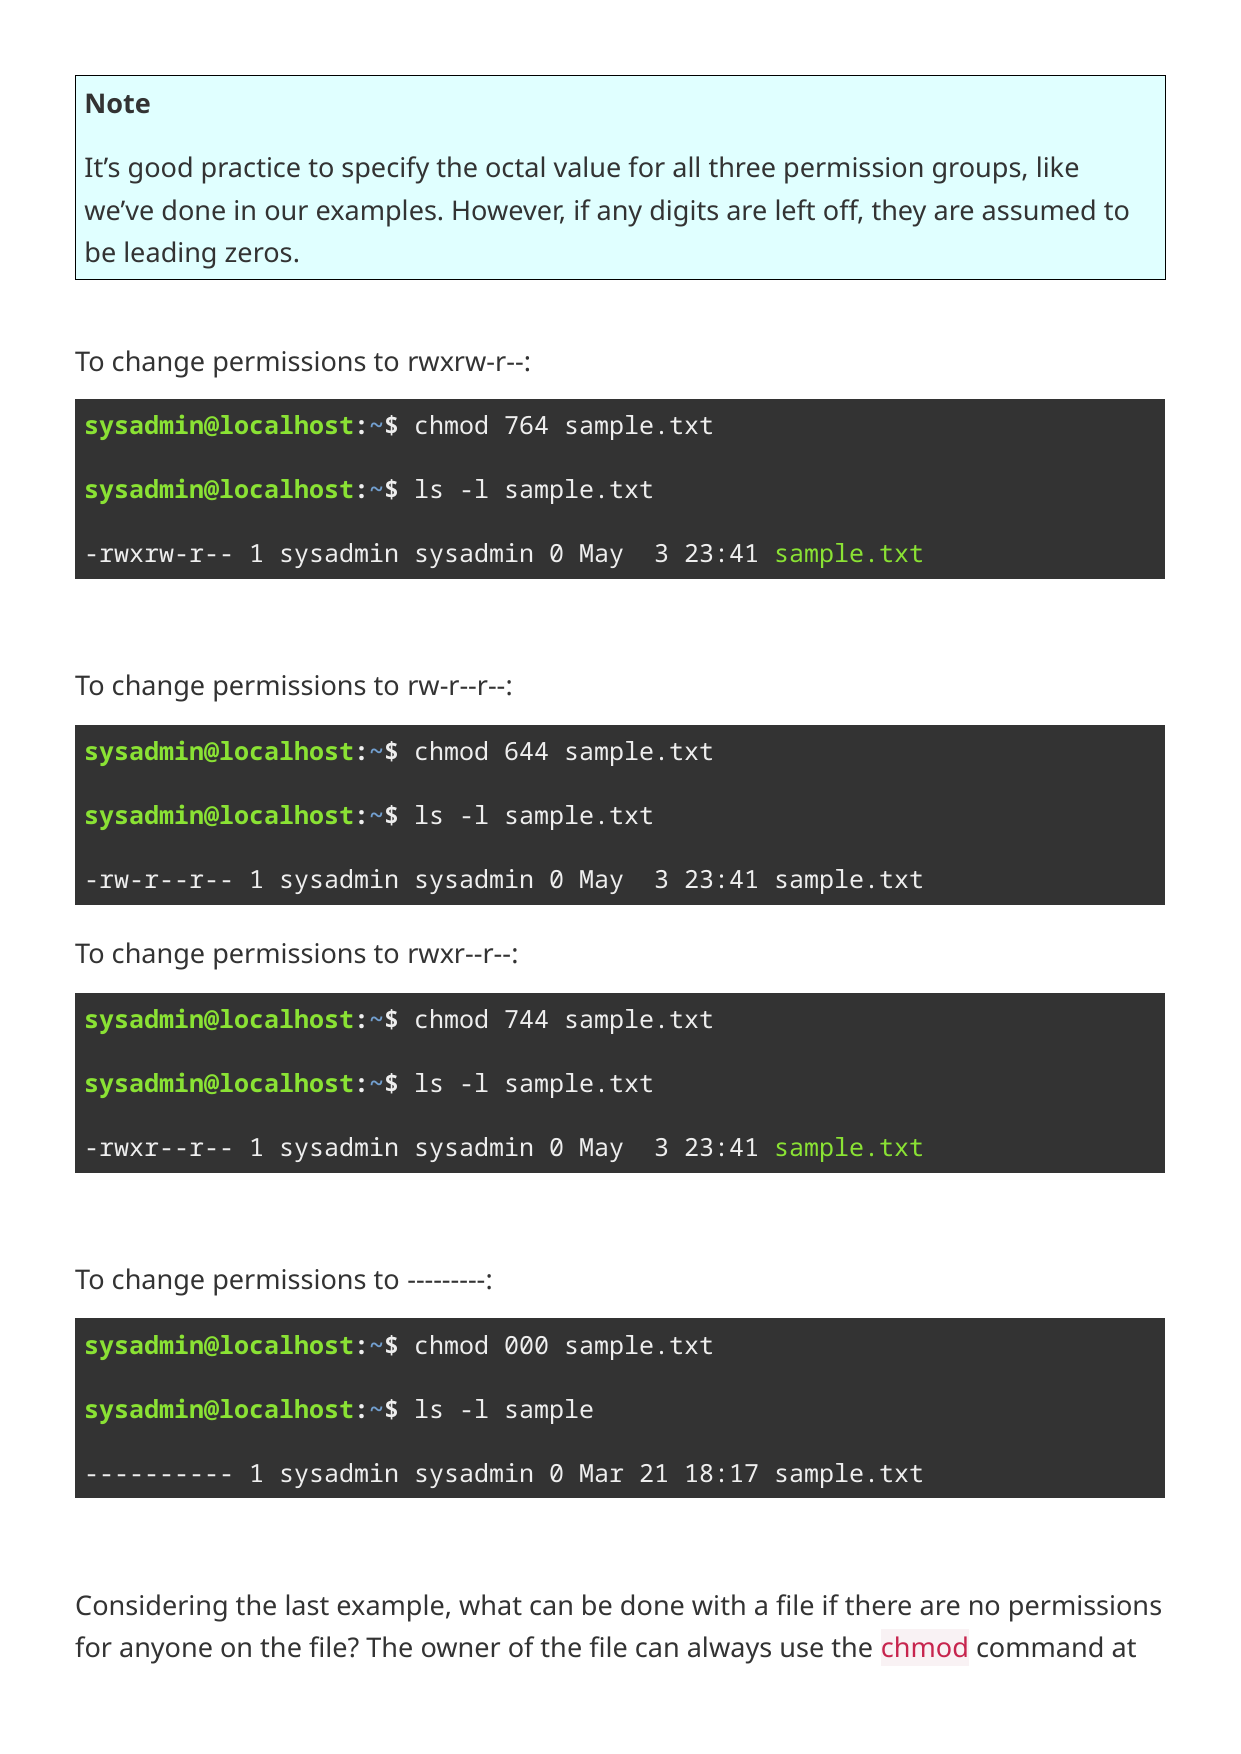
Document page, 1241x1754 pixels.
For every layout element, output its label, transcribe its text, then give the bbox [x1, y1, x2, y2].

text sysadmin@localhost:~$ ls -l sample.txt [75, 789, 1165, 832]
text -rwxrw-r-- 1 sysadmin sysadmin 0 May 3 23:41 sample.txt [75, 527, 1165, 579]
text -rwxr--r-- 1 sysadmin sysadmin 0 May 3 23:41 sample.txt [75, 1121, 1165, 1173]
text ---------- 1 sysadmin sysadmin 0 Mar 21 18:17 sample.txt [75, 1446, 1165, 1498]
text Considering the last example, what can be done with a file if there are no permissions for anyone on the file? The owner of the file can always use the chmod command at [75, 1586, 1165, 1666]
text sysadmin@localhost:~$ chmod 764 sample.txt [75, 399, 1165, 442]
text To change permissions to rwxr--r--: [75, 935, 1165, 972]
text To change permissions to ---------: [75, 1261, 1165, 1297]
text sysadmin@localhost:~$ chmod 644 sample.txt [75, 725, 1165, 768]
text Note [76, 76, 1165, 121]
text To change permissions to rw-r--r--: [75, 667, 1165, 704]
text sysadmin@localhost:~$ ls -l sample.txt [75, 1057, 1165, 1100]
text To change permissions to rwxrw-r--: [75, 342, 1165, 379]
text sysadmin@localhost:~$ chmod 744 sample.txt [75, 993, 1165, 1036]
text sysadmin@localhost:~$ ls -l sample.txt [75, 463, 1165, 506]
text It’s good practice to specify the octal value for all three permission groups, like we’ve done in our examples. However, if any digits are left off, they are assumed to be leading zeros. [76, 140, 1165, 279]
text sysadmin@localhost:~$ ls -l sample [75, 1382, 1165, 1426]
text sysadmin@localhost:~$ chmod 000 sample.txt [75, 1318, 1165, 1362]
text -rw-r--r-- 1 sysadmin sysadmin 0 May 3 23:41 sample.txt [75, 853, 1165, 905]
